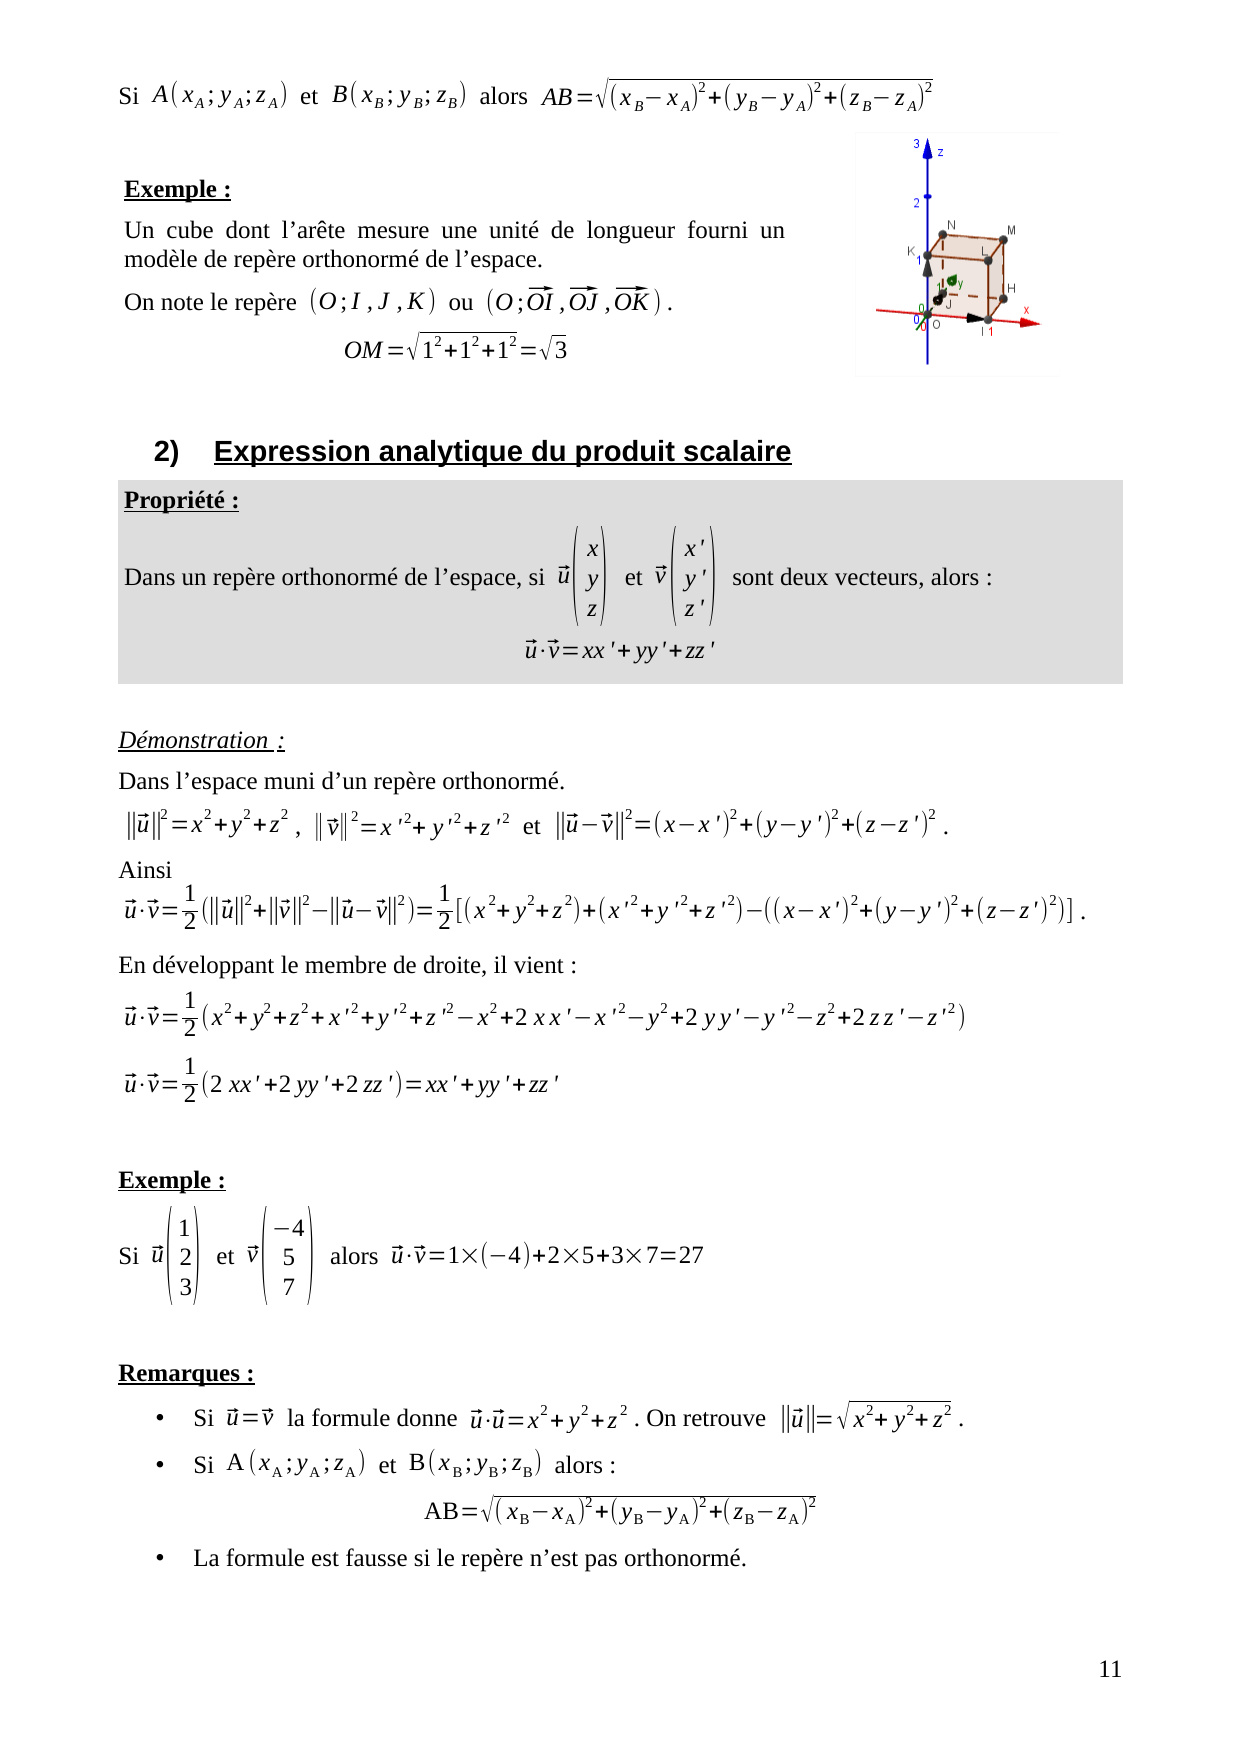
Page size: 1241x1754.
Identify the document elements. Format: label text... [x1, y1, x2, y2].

table_header Propriété : Dans un repère orthonormé de l’espace, si et sont deux vecteurs, alors : [118, 480, 1123, 684]
text Exemple : [118, 1165, 1122, 1194]
text Démonstration : [118, 725, 1122, 754]
text Ainsi . [118, 855, 1122, 938]
text Dans l’espace muni d’un repère orthonormé. [118, 766, 1122, 795]
text Remarques : [118, 1358, 1122, 1387]
subtitle Expression analytique du produit scalaire [153, 434, 1122, 467]
list Si et alors : [156, 1447, 1122, 1482]
text Si et alors [118, 1206, 1122, 1305]
text Si et alors [118, 77, 1122, 115]
list Si la formule donne . On retrouve . [156, 1400, 1122, 1435]
list La formule est fausse si le repère n’est pas orthonormé. [156, 1543, 1122, 1572]
picture [855, 132, 1060, 377]
text En développant le membre de droite, il vient : [118, 950, 1122, 979]
table_header Exemple : Un cube dont l’arête mesure une unité de longueur fourni un modèle de repère orthonormé de l’espace. On note le repère ou . [118, 127, 792, 409]
text , et . [118, 808, 1122, 843]
table_header [792, 127, 1123, 409]
